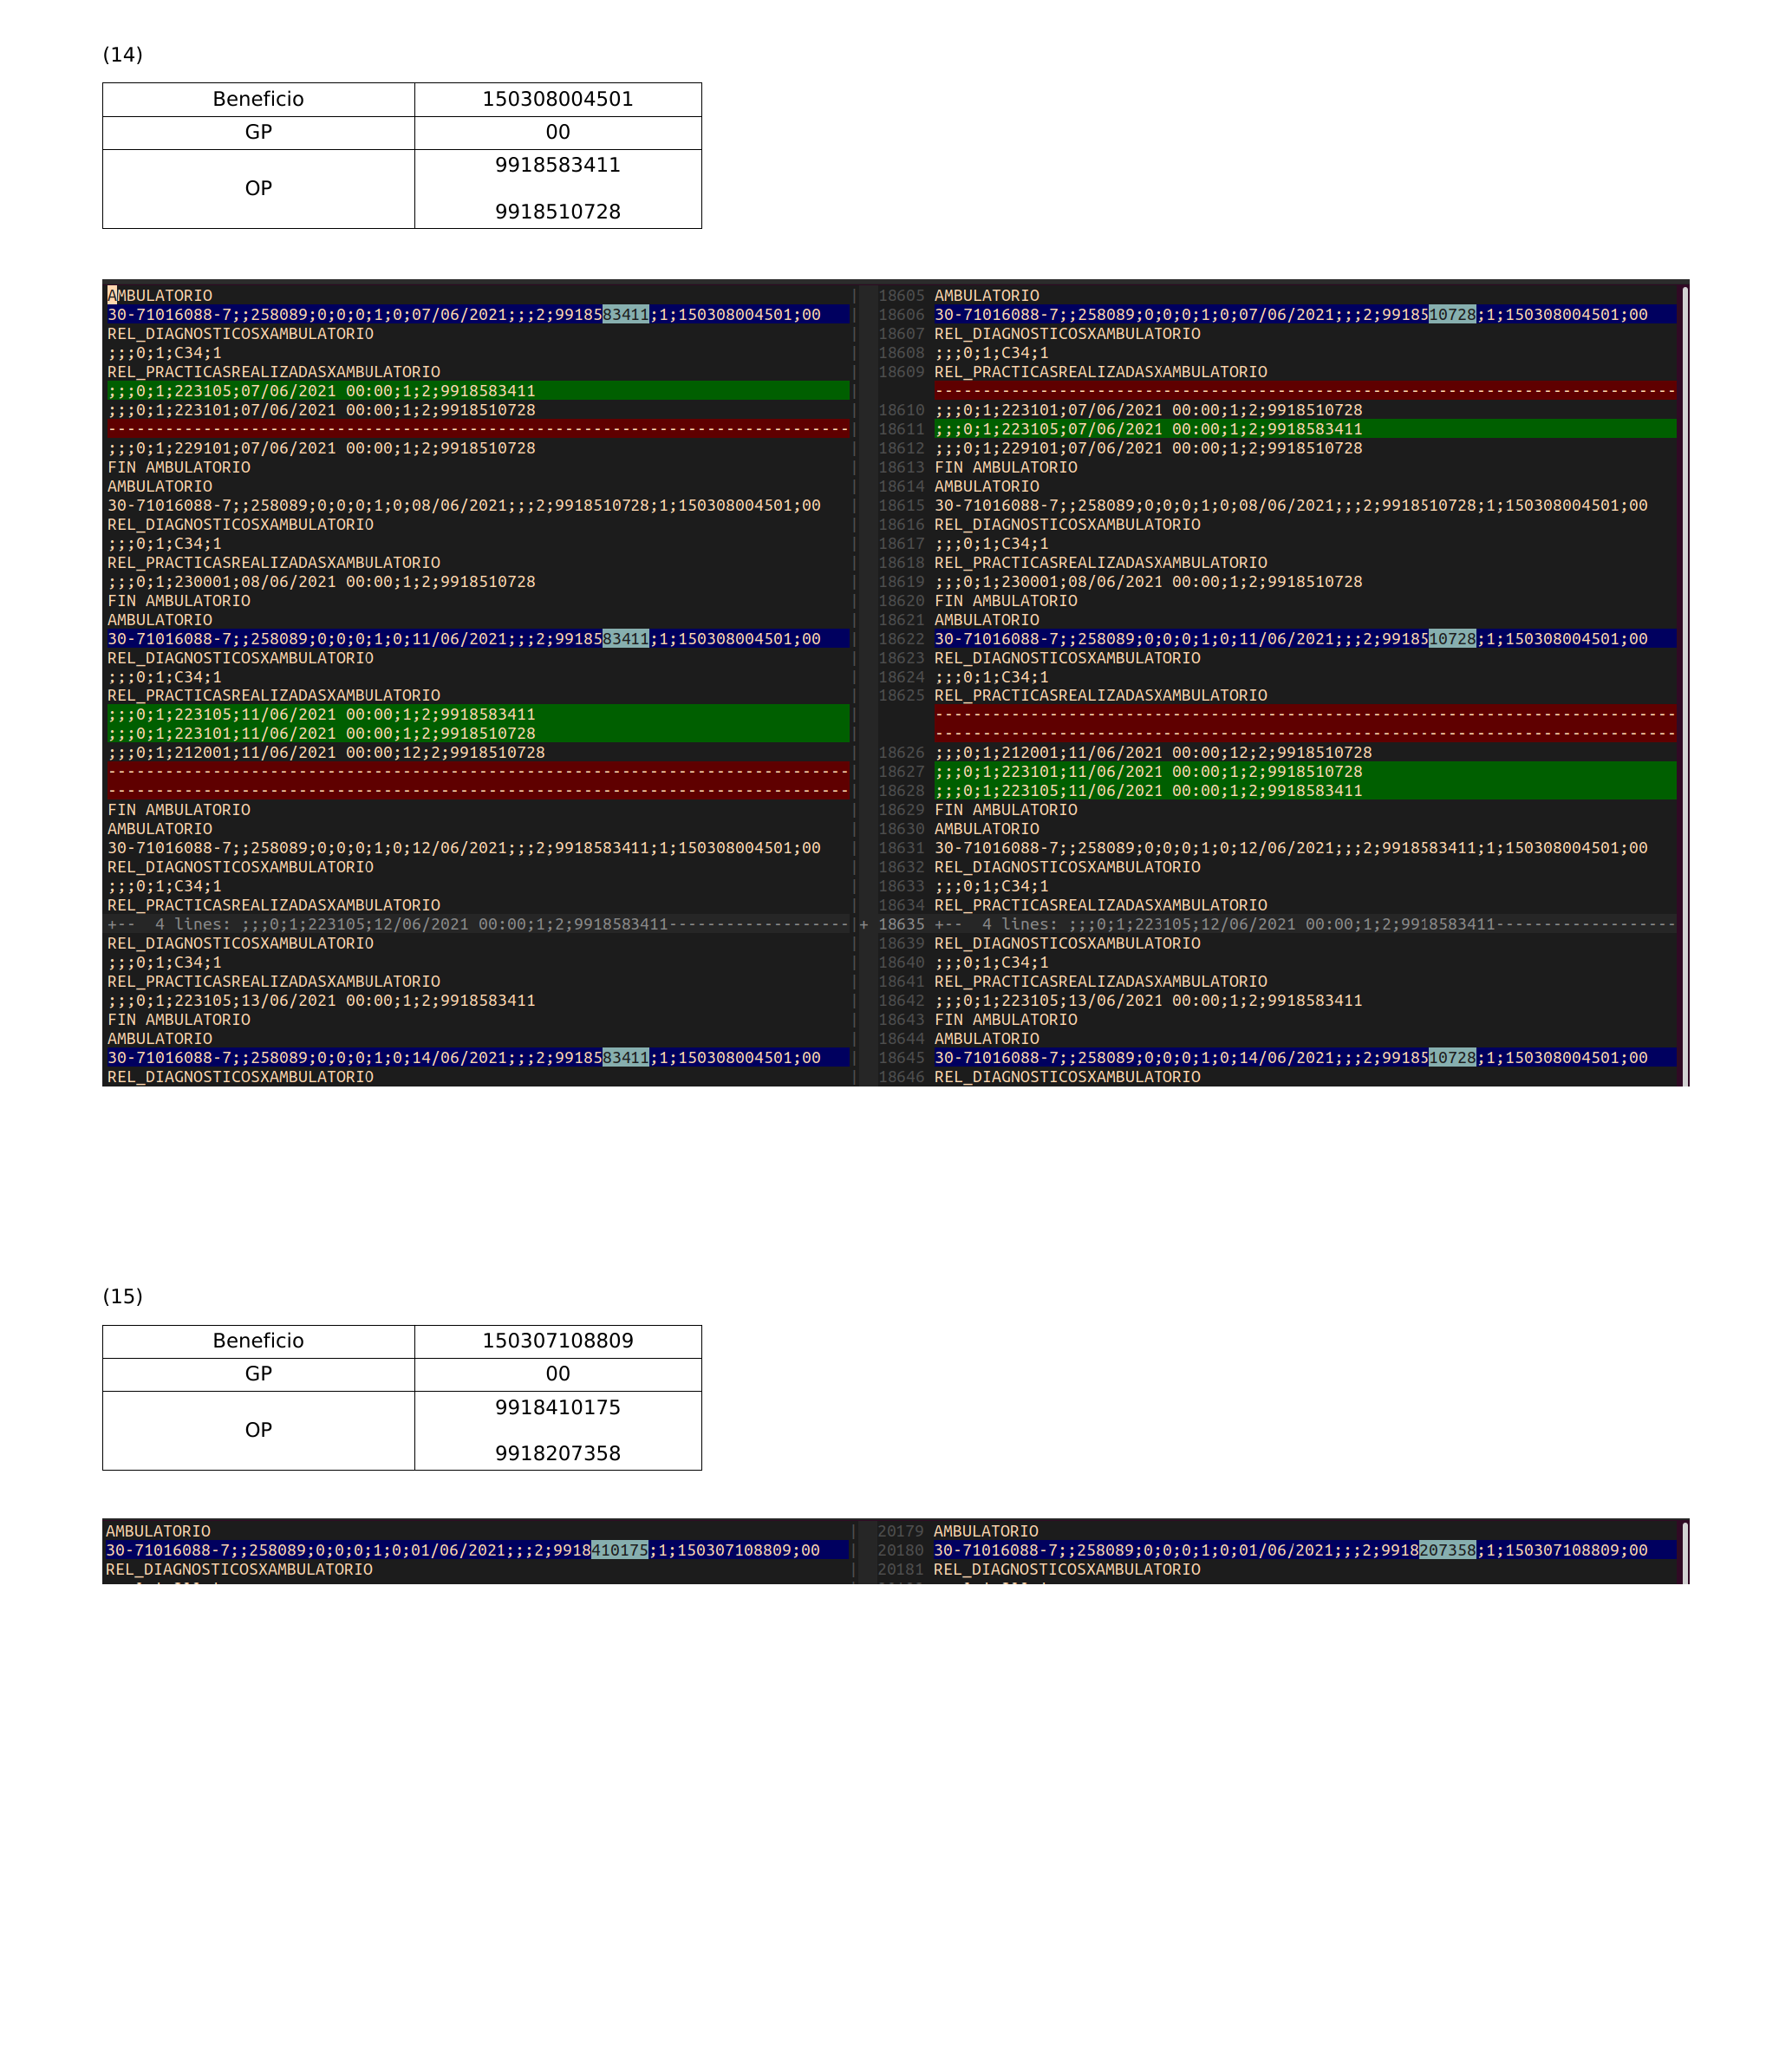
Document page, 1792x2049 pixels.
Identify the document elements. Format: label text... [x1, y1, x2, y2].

picture [102, 279, 1690, 1086]
table_header 150308004501 [415, 83, 701, 115]
table_header Beneficio [103, 1326, 414, 1358]
table_cell 9918410175 9918207358 [415, 1392, 701, 1470]
table_cell 00 [415, 1359, 701, 1391]
table_cell 9918583411 9918510728 [415, 150, 701, 228]
text (15) [102, 1285, 1690, 1308]
picture [102, 1518, 1690, 1584]
table_cell 00 [415, 117, 701, 149]
table_header Beneficio [103, 83, 414, 115]
table_cell GP [103, 117, 414, 149]
table_cell OP [103, 1392, 414, 1470]
table_cell OP [103, 150, 414, 228]
table_cell GP [103, 1359, 414, 1391]
table_header 150307108809 [415, 1326, 701, 1358]
text (14) [102, 43, 1690, 67]
